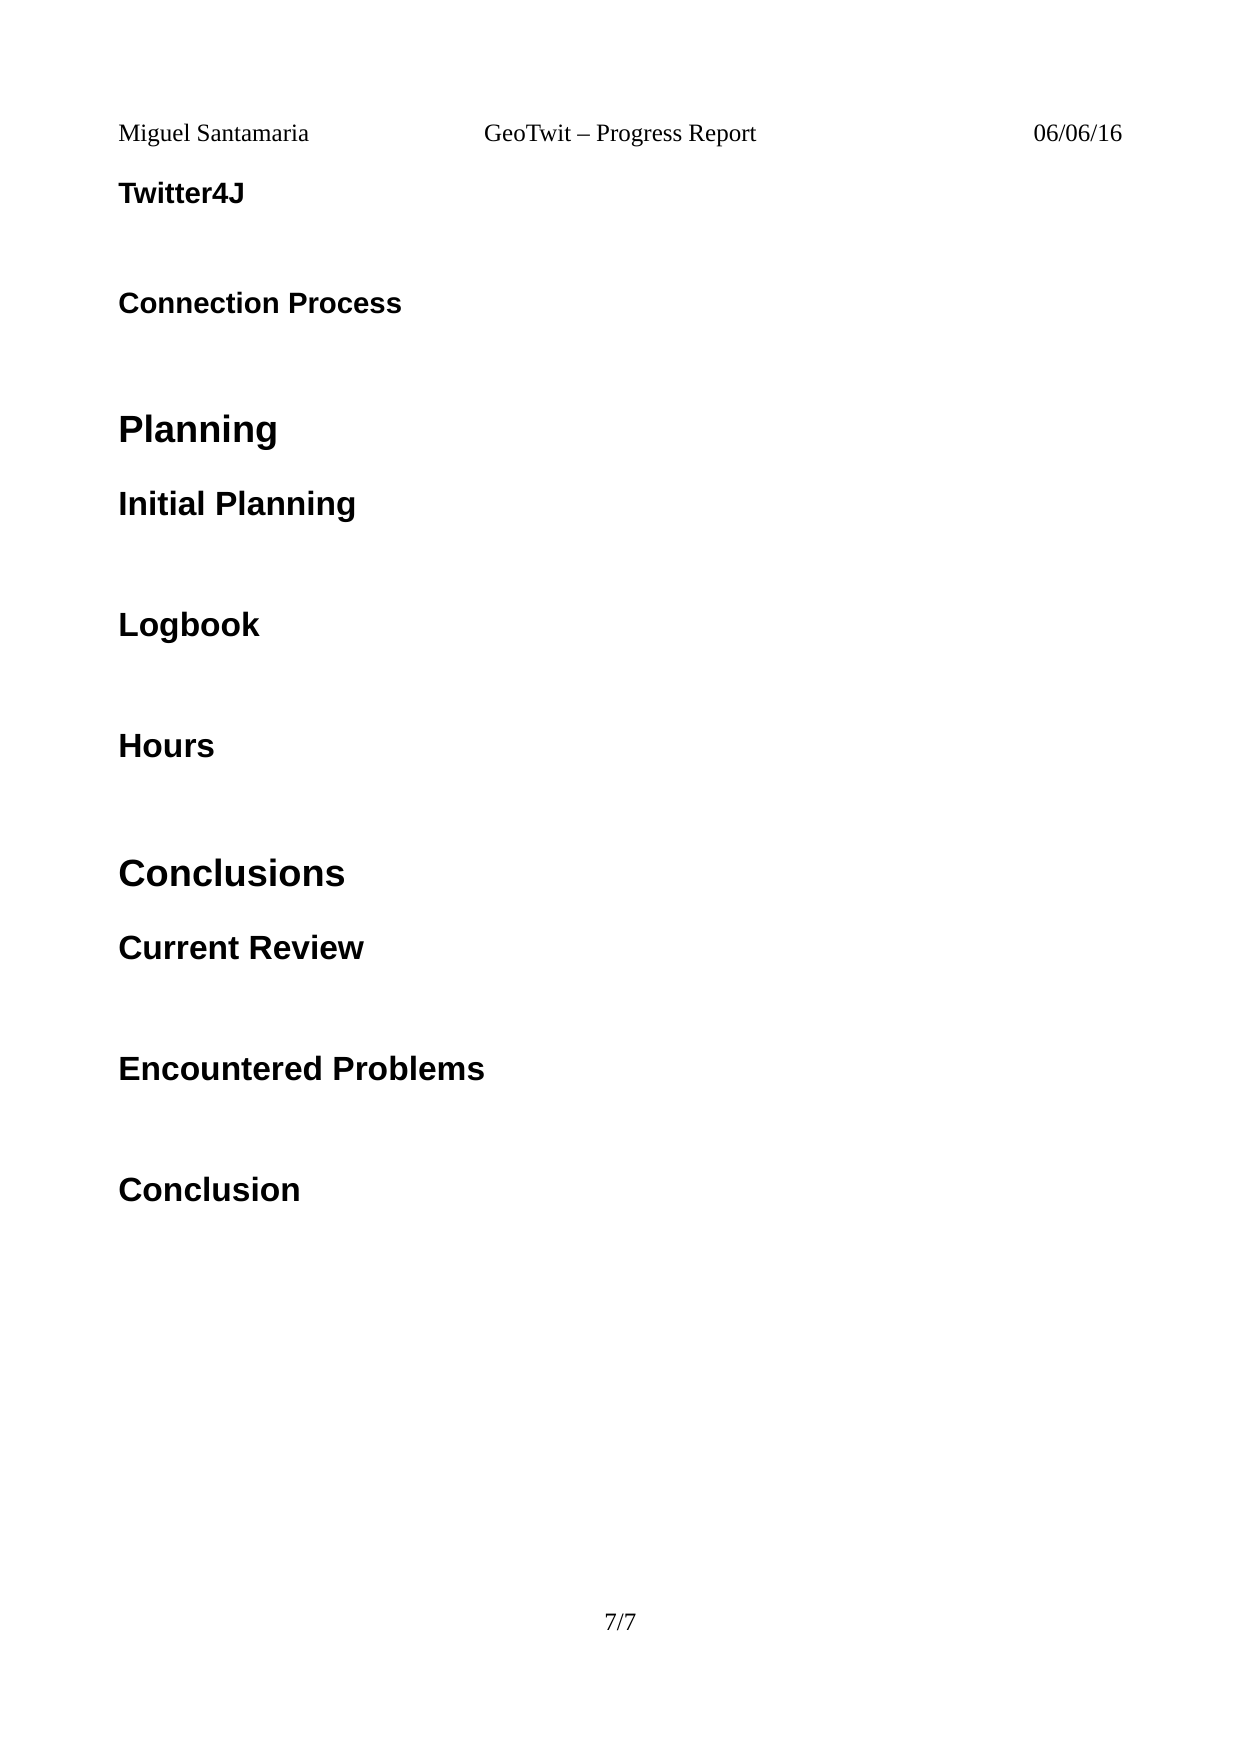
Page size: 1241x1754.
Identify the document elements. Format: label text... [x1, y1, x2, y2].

subtitle Conclusions [118, 851, 1122, 894]
subtitle Encountered Problems [118, 1049, 1122, 1087]
subtitle Conclusion [118, 1170, 1122, 1208]
subtitle Connection Process [118, 286, 1122, 320]
subtitle Initial Planning [118, 483, 1122, 522]
subtitle Hours [118, 726, 1122, 764]
subtitle Twitter4J [118, 176, 1122, 210]
subtitle Logbook [118, 604, 1122, 643]
subtitle Current Review [118, 928, 1122, 966]
subtitle Planning [118, 407, 1122, 450]
